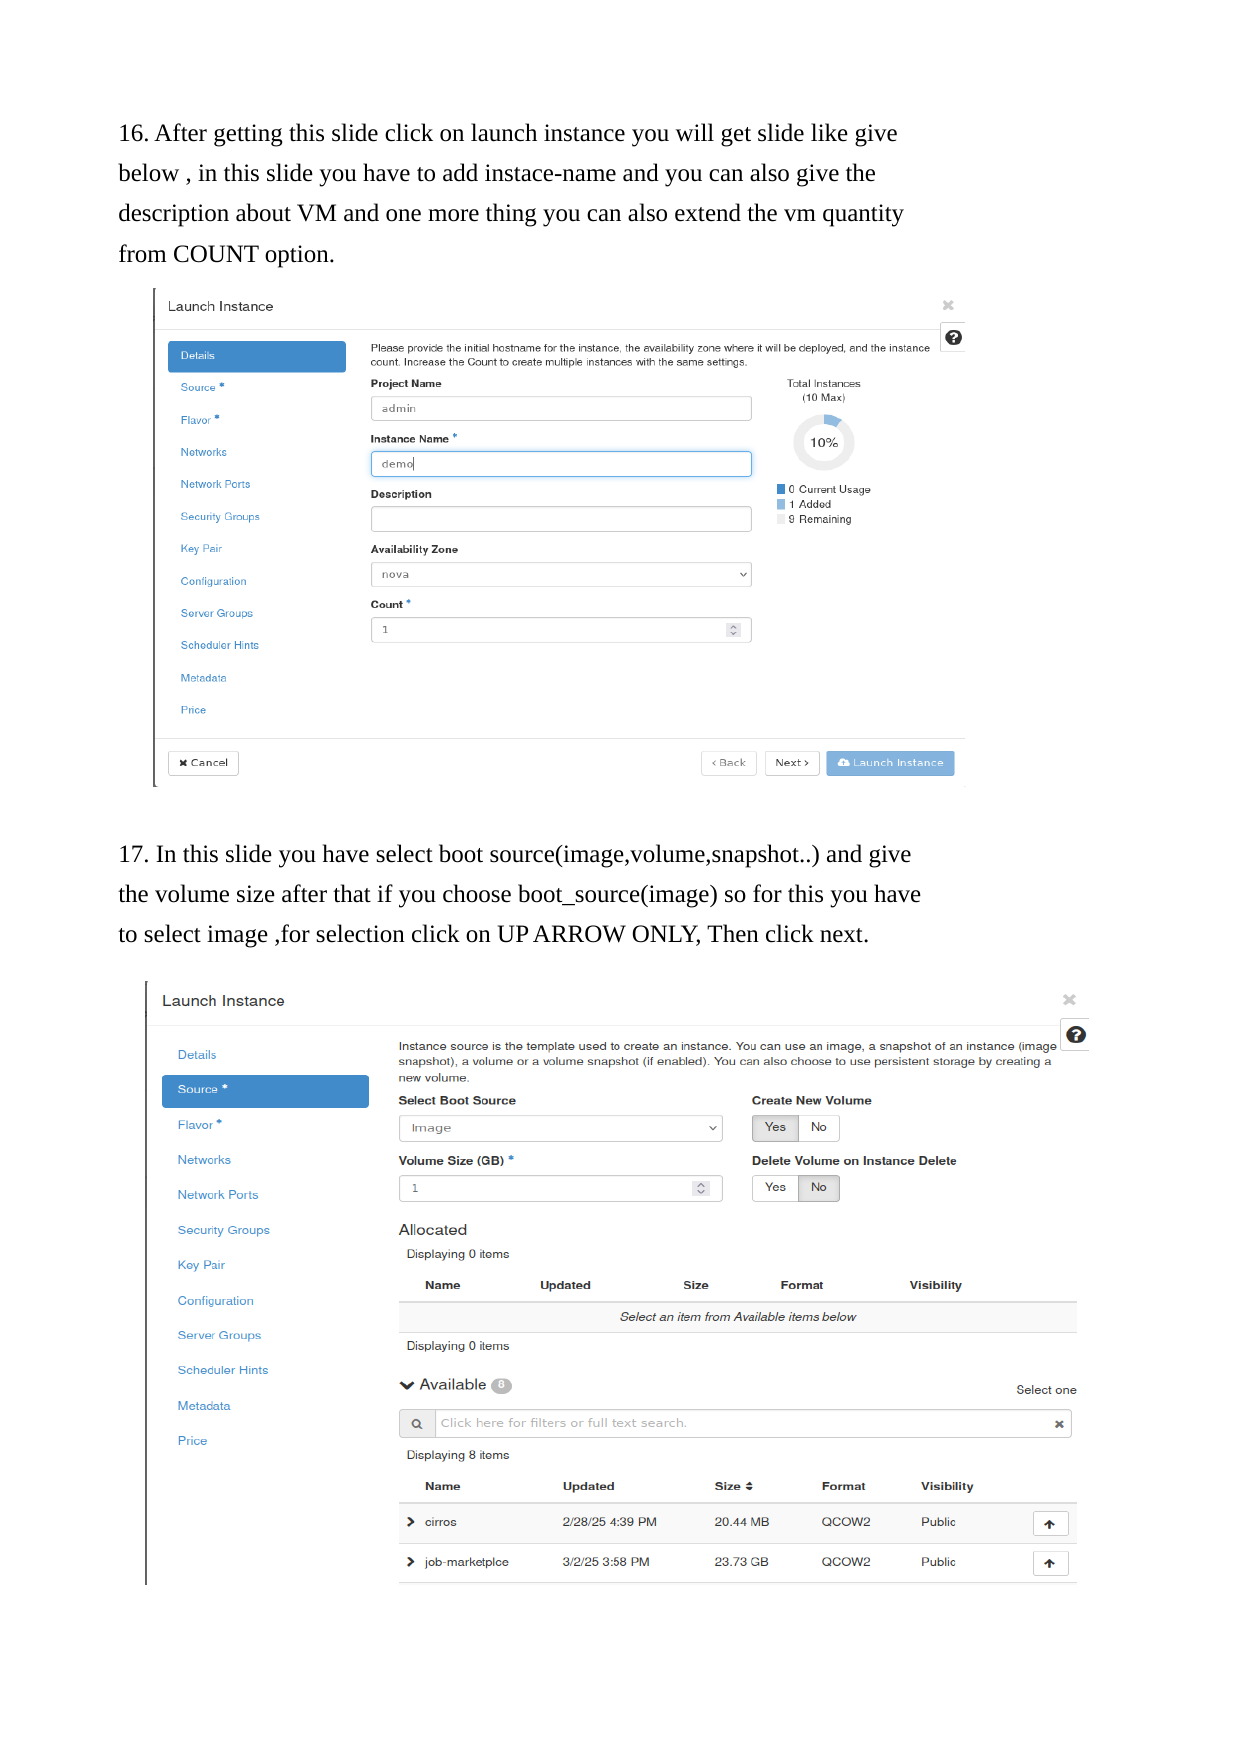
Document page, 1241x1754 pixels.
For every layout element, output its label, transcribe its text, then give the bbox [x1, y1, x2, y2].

text 17. In this slide you have select boot source(image,volume,snapshot..) and give the volume size after that if you choose boot_source(image) so for this you have to select image ,for selection click on UP ARROW ONLY, Then click next. [118, 839, 930, 948]
text 16. After getting this slide click on launch instance you will get slide like give below , in this slide you have to add instace-name and you can also give the description about VM and one more thing you can also extend the vm quantity from COUNT option. [118, 118, 930, 267]
picture [153, 288, 966, 787]
picture [145, 981, 1089, 1585]
